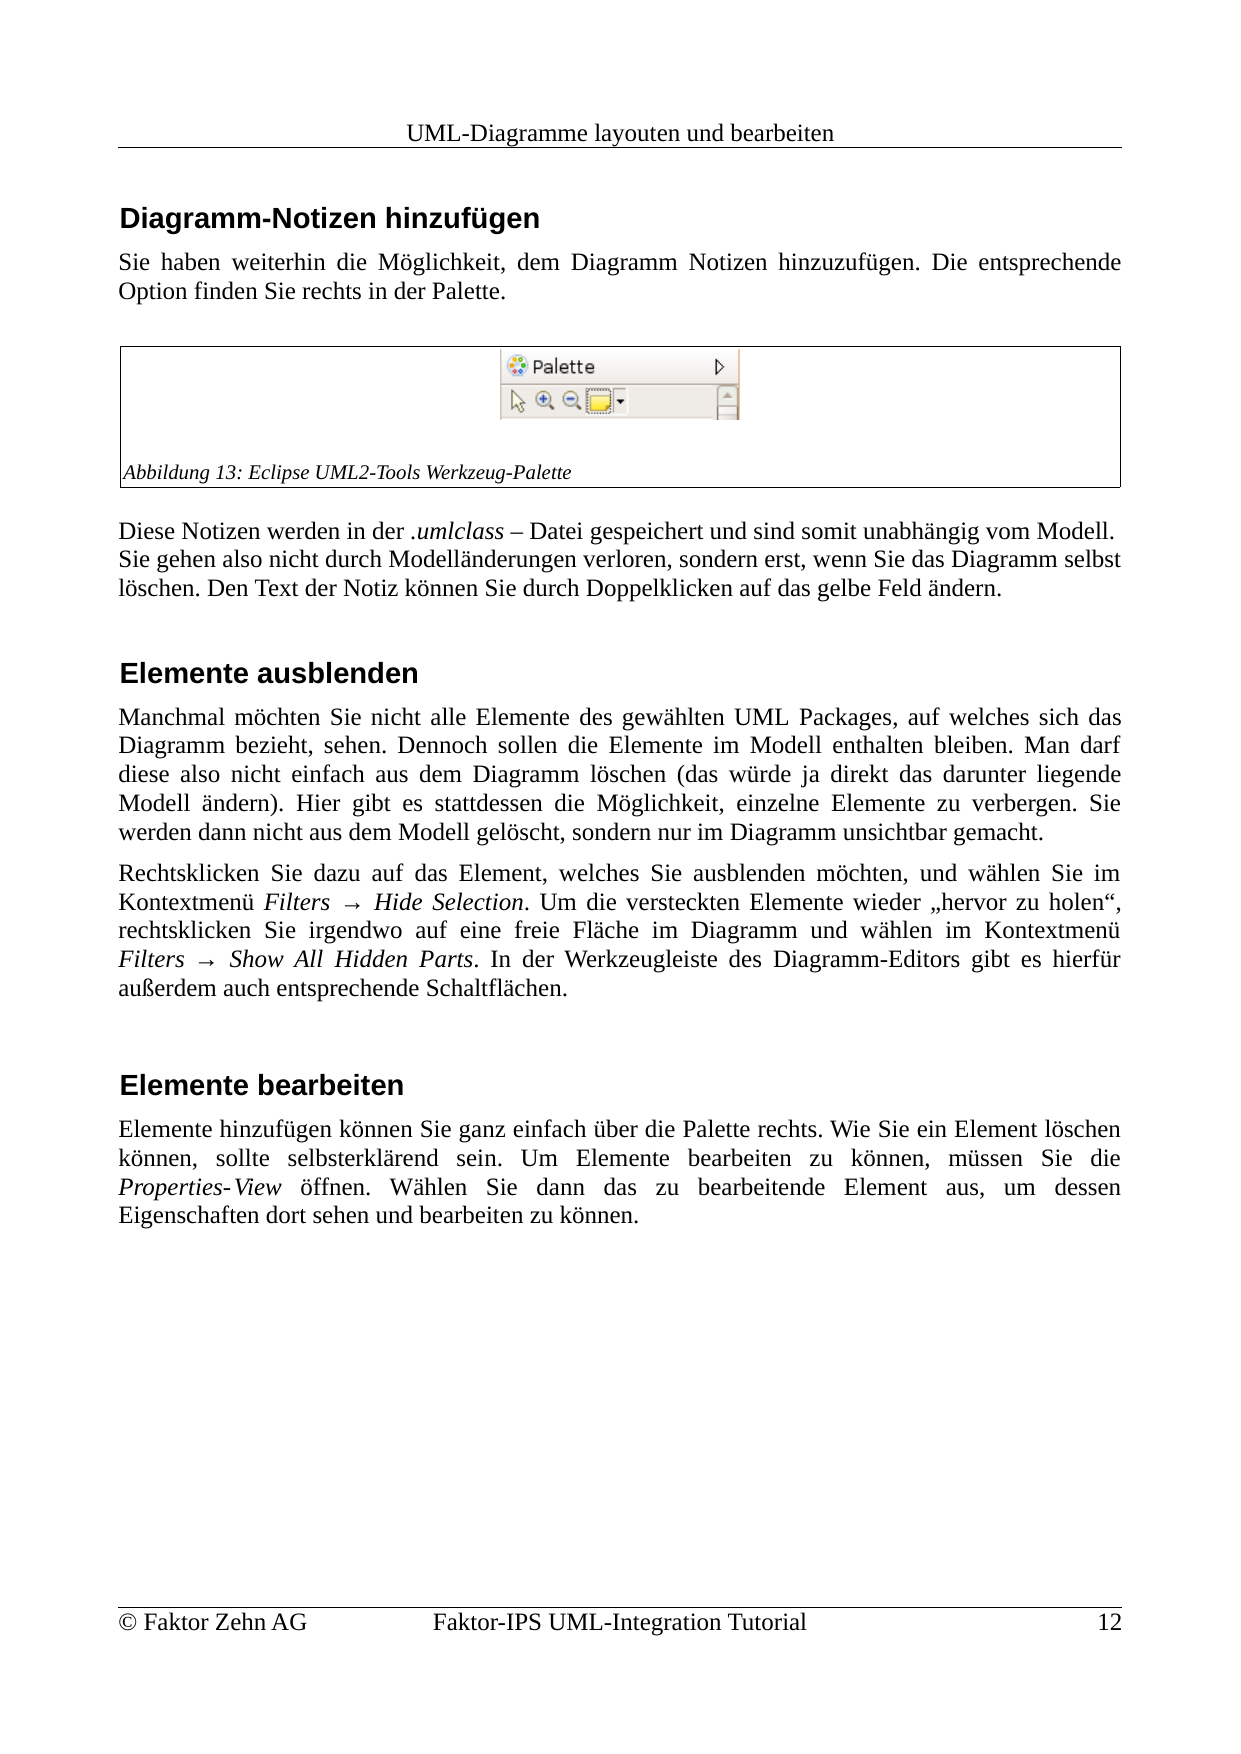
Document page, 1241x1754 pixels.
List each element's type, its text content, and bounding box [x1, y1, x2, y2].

subtitle Diagramm-Notizen hinzufügen [118, 201, 1122, 235]
text Abbildung 13: Eclipse UML2-Tools Werkzeug-Palette [123, 460, 1117, 484]
text Manchmal möchten Sie nicht alle Elemente des gewählten UML Packages, auf welches sich das Diagramm bezieht, sehen. Dennoch sollen die Elemente im Modell enthalten bleiben. Man darf diese also nicht einfach aus dem Diagramm löschen (das würde ja direkt das darunter liegende Modell ändern). Hier gibt es stattdessen die Möglichkeit, einzelne Elemente zu verbergen. Sie werden dann nicht aus dem Modell gelöscht, sondern nur im Diagramm unsichtbar gemacht. [118, 702, 1122, 846]
picture [500, 349, 740, 420]
subtitle Elemente bearbeiten [118, 1068, 1122, 1102]
text Diese Notizen werden in der .umlclass – Datei gespeichert und sind somit unabhängig vom Modell. Sie gehen also nicht durch Modelländerungen verloren, sondern erst, wenn Sie das Diagramm selbst löschen. Den Text der Notiz können Sie durch Doppelklicken auf das gelbe Feld ändern. [118, 516, 1122, 602]
text Sie haben weiterhin die Möglichkeit, dem Diagramm Notizen hinzuzufügen. Die entsprechende Option finden Sie rechts in der Palette. [118, 247, 1122, 305]
text Rechtsklicken Sie dazu auf das Element, welches Sie ausblenden möchten, und wählen Sie im Kontextmenü Filters → Hide Selection. Um die versteckten Elemente wieder „hervor zu holen“, rechtsklicken Sie irgendwo auf eine freie Fläche im Diagramm und wählen im Kontextmenü Filters → Show All Hidden Parts. In der Werkzeugleiste des Diagramm-Editors gibt es hierfür außerdem auch entsprechende Schaltflächen. [118, 858, 1122, 1002]
subtitle Elemente ausblenden [118, 656, 1122, 689]
text Elemente hinzufügen können Sie ganz einfach über die Palette rechts. Wie Sie ein Element löschen können, sollte selbsterklärend sein. Um Elemente bearbeiten zu können, müssen Sie die Properties‑View öffnen. Wählen Sie dann das zu bearbeitende Element aus, um dessen Eigenschaften dort sehen und bearbeiten zu können. [118, 1114, 1122, 1229]
